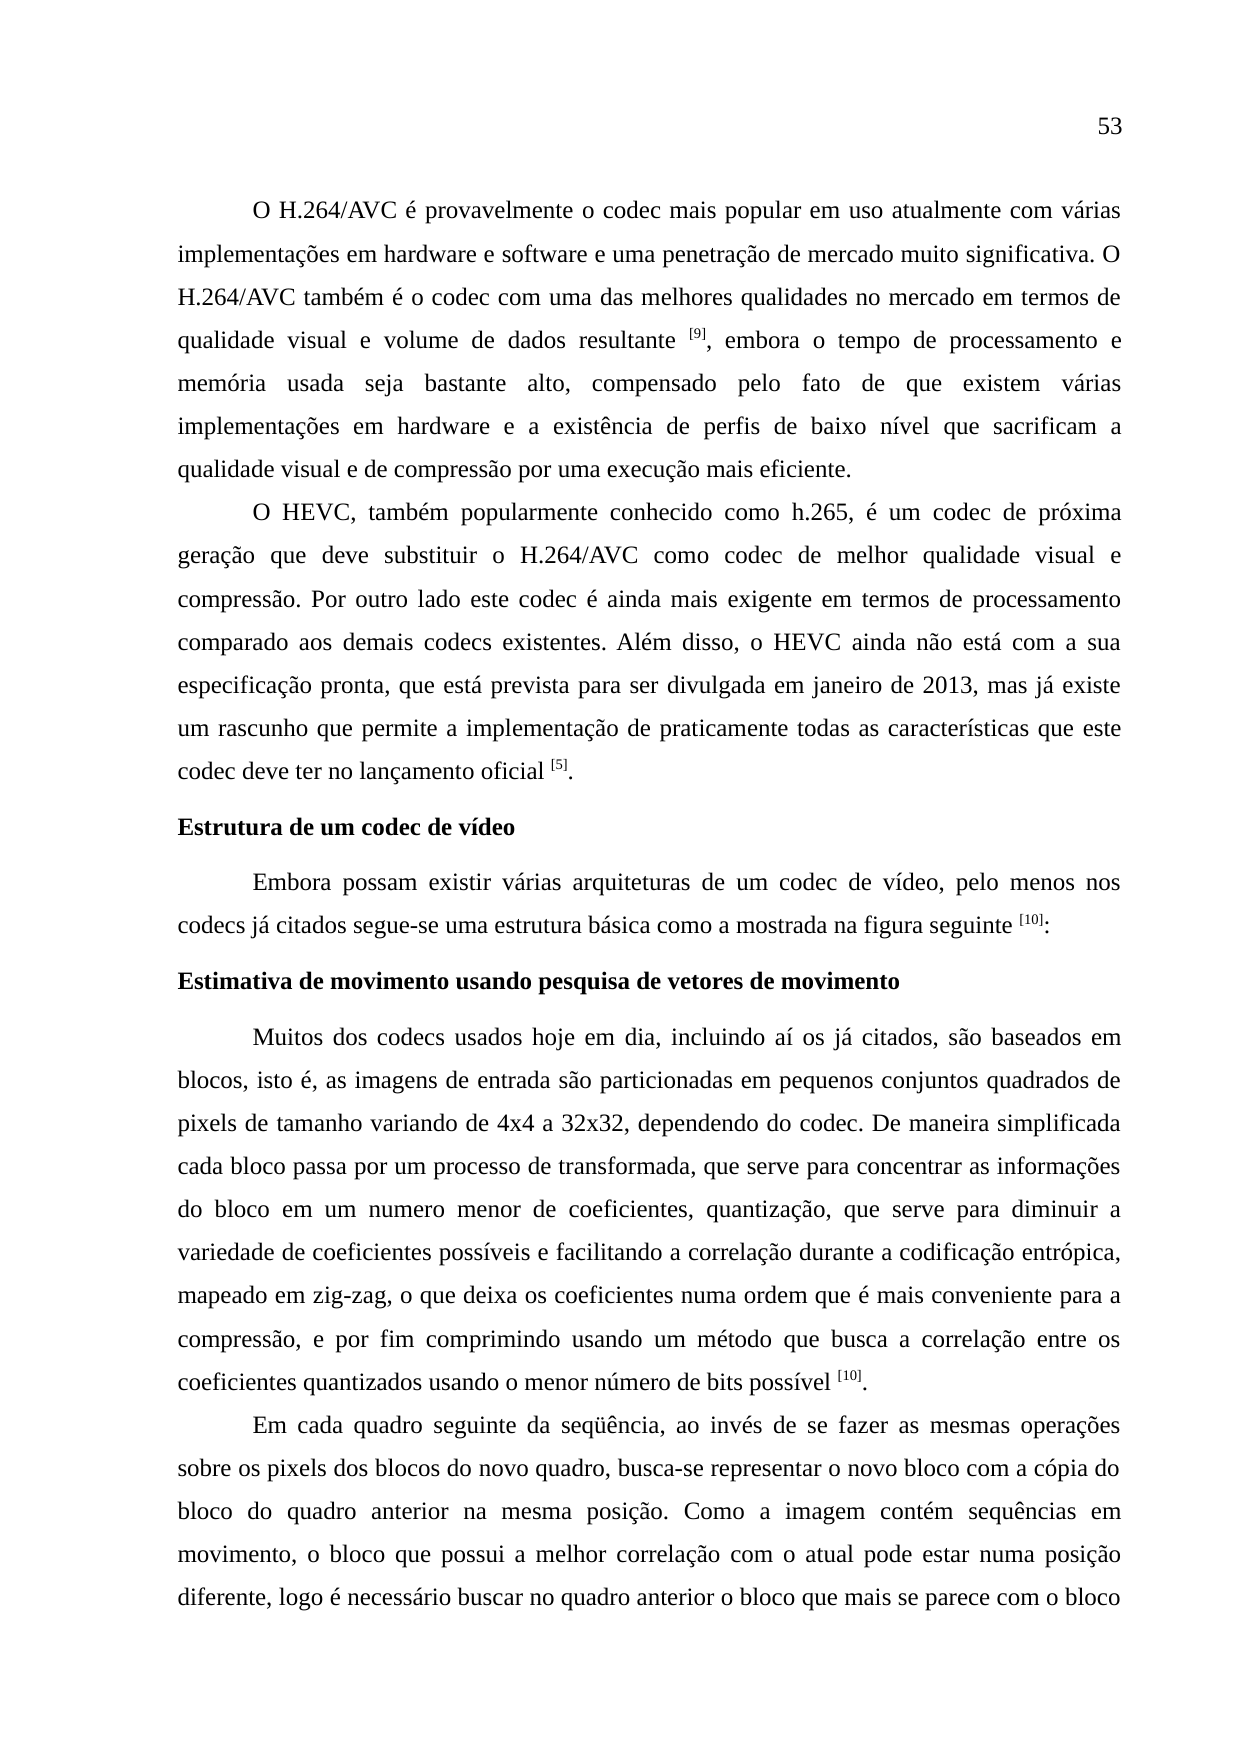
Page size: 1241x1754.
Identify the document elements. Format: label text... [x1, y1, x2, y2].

subtitle Estimativa de movimento usando pesquisa de vetores de movimento [177, 966, 1122, 995]
text O HEVC, também popularmente conhecido como h.265, é um codec de próxima geração que deve substituir o H.264/AVC como codec de melhor qualidade visual e compressão. Por outro lado este codec é ainda mais exigente em termos de processamento comparado aos demais codecs existentes. Além disso, o HEVC ainda não está com a sua especificação pronta, que está prevista para ser divulgada em janeiro de 2013, mas já existe um rascunho que permite a implementação de praticamente todas as características que este codec deve ter no lançamento oficial [5]. [177, 497, 1122, 785]
subtitle Estrutura de um codec de vídeo [177, 812, 1122, 841]
text O H.264/AVC é provavelmente o codec mais popular em uso atualmente com várias implementações em hardware e software e uma penetração de mercado muito significativa. O H.264/AVC também é o codec com uma das melhores qualidades no mercado em termos de qualidade visual e volume de dados resultante [9], embora o tempo de processamento e memória usada seja bastante alto, compensado pelo fato de que existem várias implementações em hardware e a existência de perfis de baixo nível que sacrificam a qualidade visual e de compressão por uma execução mais eficiente. [177, 196, 1122, 483]
text Em cada quadro seguinte da seqüência, ao invés de se fazer as mesmas operações sobre os pixels dos blocos do novo quadro, busca-se representar o novo bloco com a cópia do bloco do quadro anterior na mesma posição. Como a imagem contém sequências em movimento, o bloco que possui a melhor correlação com o atual pode estar numa posição diferente, logo é necessário buscar no quadro anterior o bloco que mais se parece com o bloco [177, 1410, 1122, 1611]
text Muitos dos codecs usados hoje em dia, incluindo aí os já citados, são baseados em blocos, isto é, as imagens de entrada são particionadas em pequenos conjuntos quadrados de pixels de tamanho variando de 4x4 a 32x32, dependendo do codec. De maneira simplificada cada bloco passa por um processo de transformada, que serve para concentrar as informações do bloco em um numero menor de coeficientes, quantização, que serve para diminuir a variedade de coeficientes possíveis e facilitando a correlação durante a codificação entrópica, mapeado em zig-zag, o que deixa os coeficientes numa ordem que é mais conveniente para a compressão, e por fim comprimindo usando um método que busca a correlação entre os coeficientes quantizados usando o menor número de bits possível [10]. [177, 1022, 1122, 1396]
text Embora possam existir várias arquiteturas de um codec de vídeo, pelo menos nos codecs já citados segue-se uma estrutura básica como a mostrada na figura seguinte [10]: [177, 867, 1122, 939]
